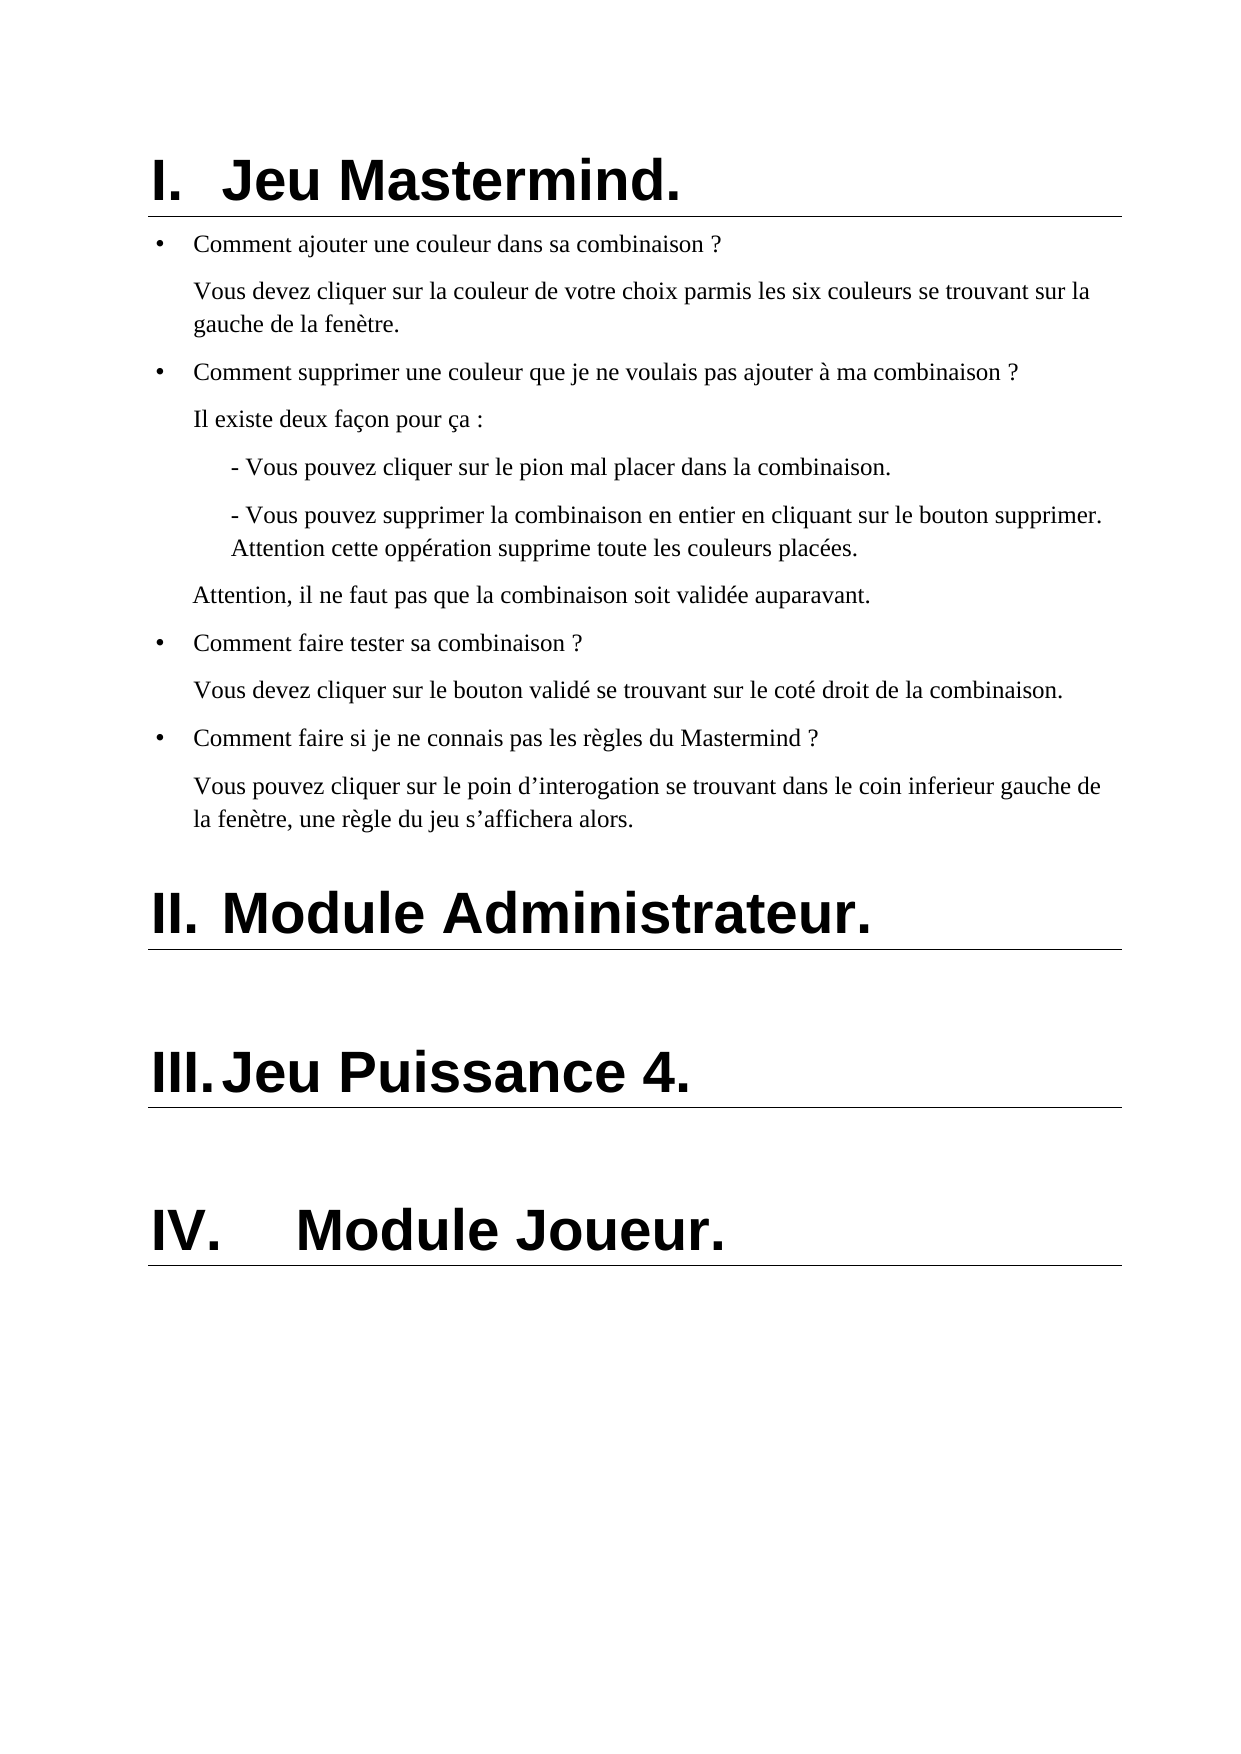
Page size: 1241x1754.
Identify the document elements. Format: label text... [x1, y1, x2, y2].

list - Vous pouvez cliquer sur le pion mal placer dans la combinaison. [193, 452, 1122, 481]
title Jeu Puissance 4. [148, 1034, 1122, 1107]
list - Vous pouvez supprimer la combinaison en entier en cliquant sur le bouton supprimer. Attention cette oppération supprime toute les couleurs placées. [193, 500, 1122, 561]
list Comment faire tester sa combinaison ? [156, 628, 1122, 657]
title Jeu Mastermind. [148, 143, 1122, 216]
list Comment ajouter une couleur dans sa combinaison ? [156, 229, 1122, 257]
list Comment faire si je ne connais pas les règles du Mastermind ? [156, 723, 1122, 752]
list Vous pouvez cliquer sur le poin d’interogation se trouvant dans le coin inferieur gauche de la fenètre, une règle du jeu s’affichera alors. [156, 771, 1122, 832]
list Comment supprimer une couleur que je ne voulais pas ajouter à ma combinaison ? [156, 357, 1122, 386]
text Attention, il ne faut pas que la combinaison soit validée auparavant. [118, 580, 1122, 609]
title Module Joueur. [148, 1193, 1122, 1265]
title Module Administrateur. [148, 876, 1122, 949]
list Vous devez cliquer sur la couleur de votre choix parmis les six couleurs se trouvant sur la gauche de la fenètre. [156, 276, 1122, 338]
list Il existe deux façon pour ça : [156, 404, 1122, 433]
list Vous devez cliquer sur le bouton validé se trouvant sur le coté droit de la combinaison. [156, 676, 1122, 704]
